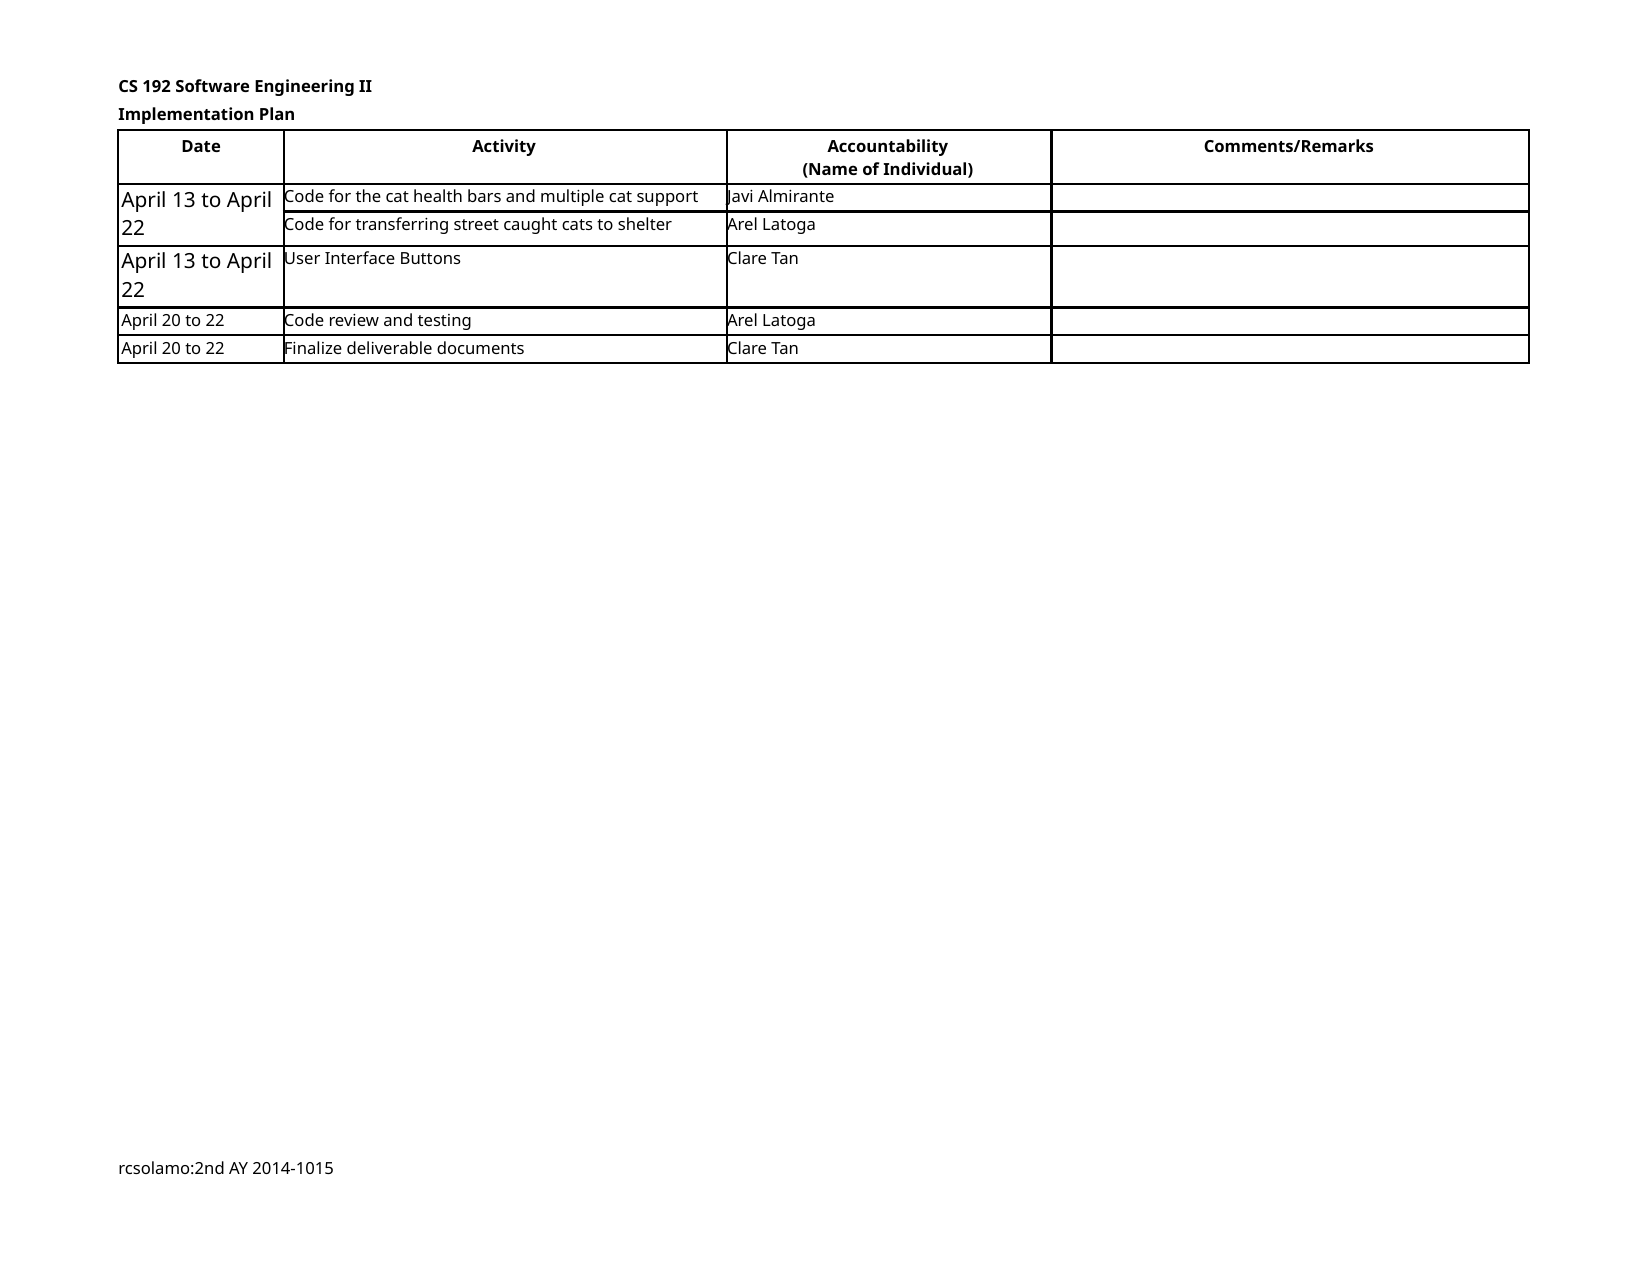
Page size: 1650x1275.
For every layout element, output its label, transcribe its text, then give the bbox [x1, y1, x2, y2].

table_cell Clare Tan [728, 336, 1050, 362]
table_cell [1053, 309, 1528, 334]
table_header Accountability (Name of Individual) [728, 131, 1050, 183]
table_cell Code review and testing [285, 309, 726, 334]
table_cell [1053, 185, 1528, 210]
table_cell [1053, 336, 1528, 362]
table_cell Code for transferring street caught cats to shelter [285, 213, 726, 244]
table_cell Arel Latoga [728, 213, 1050, 244]
table_cell April 20 to 22 [119, 309, 283, 334]
table_cell April 13 to April 22 [119, 185, 283, 244]
table_cell April 20 to 22 [119, 336, 283, 362]
table_header Activity [285, 131, 726, 183]
table_cell Arel Latoga [728, 309, 1050, 334]
table_cell April 13 to April 22 [119, 247, 283, 306]
table_cell Finalize deliverable documents [285, 336, 726, 362]
table_header Comments/Remarks [1053, 131, 1528, 183]
table_cell Clare Tan [728, 247, 1050, 306]
table_cell Javi Almirante [728, 185, 1050, 210]
table_cell Code for the cat health bars and multiple cat support [285, 185, 726, 210]
table_cell [1053, 213, 1528, 244]
table_cell User Interface Buttons [285, 247, 726, 306]
text Implementation Plan [118, 102, 1532, 125]
table_header Date [119, 131, 283, 183]
table_cell [1053, 247, 1528, 306]
text CS 192 Software Engineering II [118, 75, 1532, 98]
